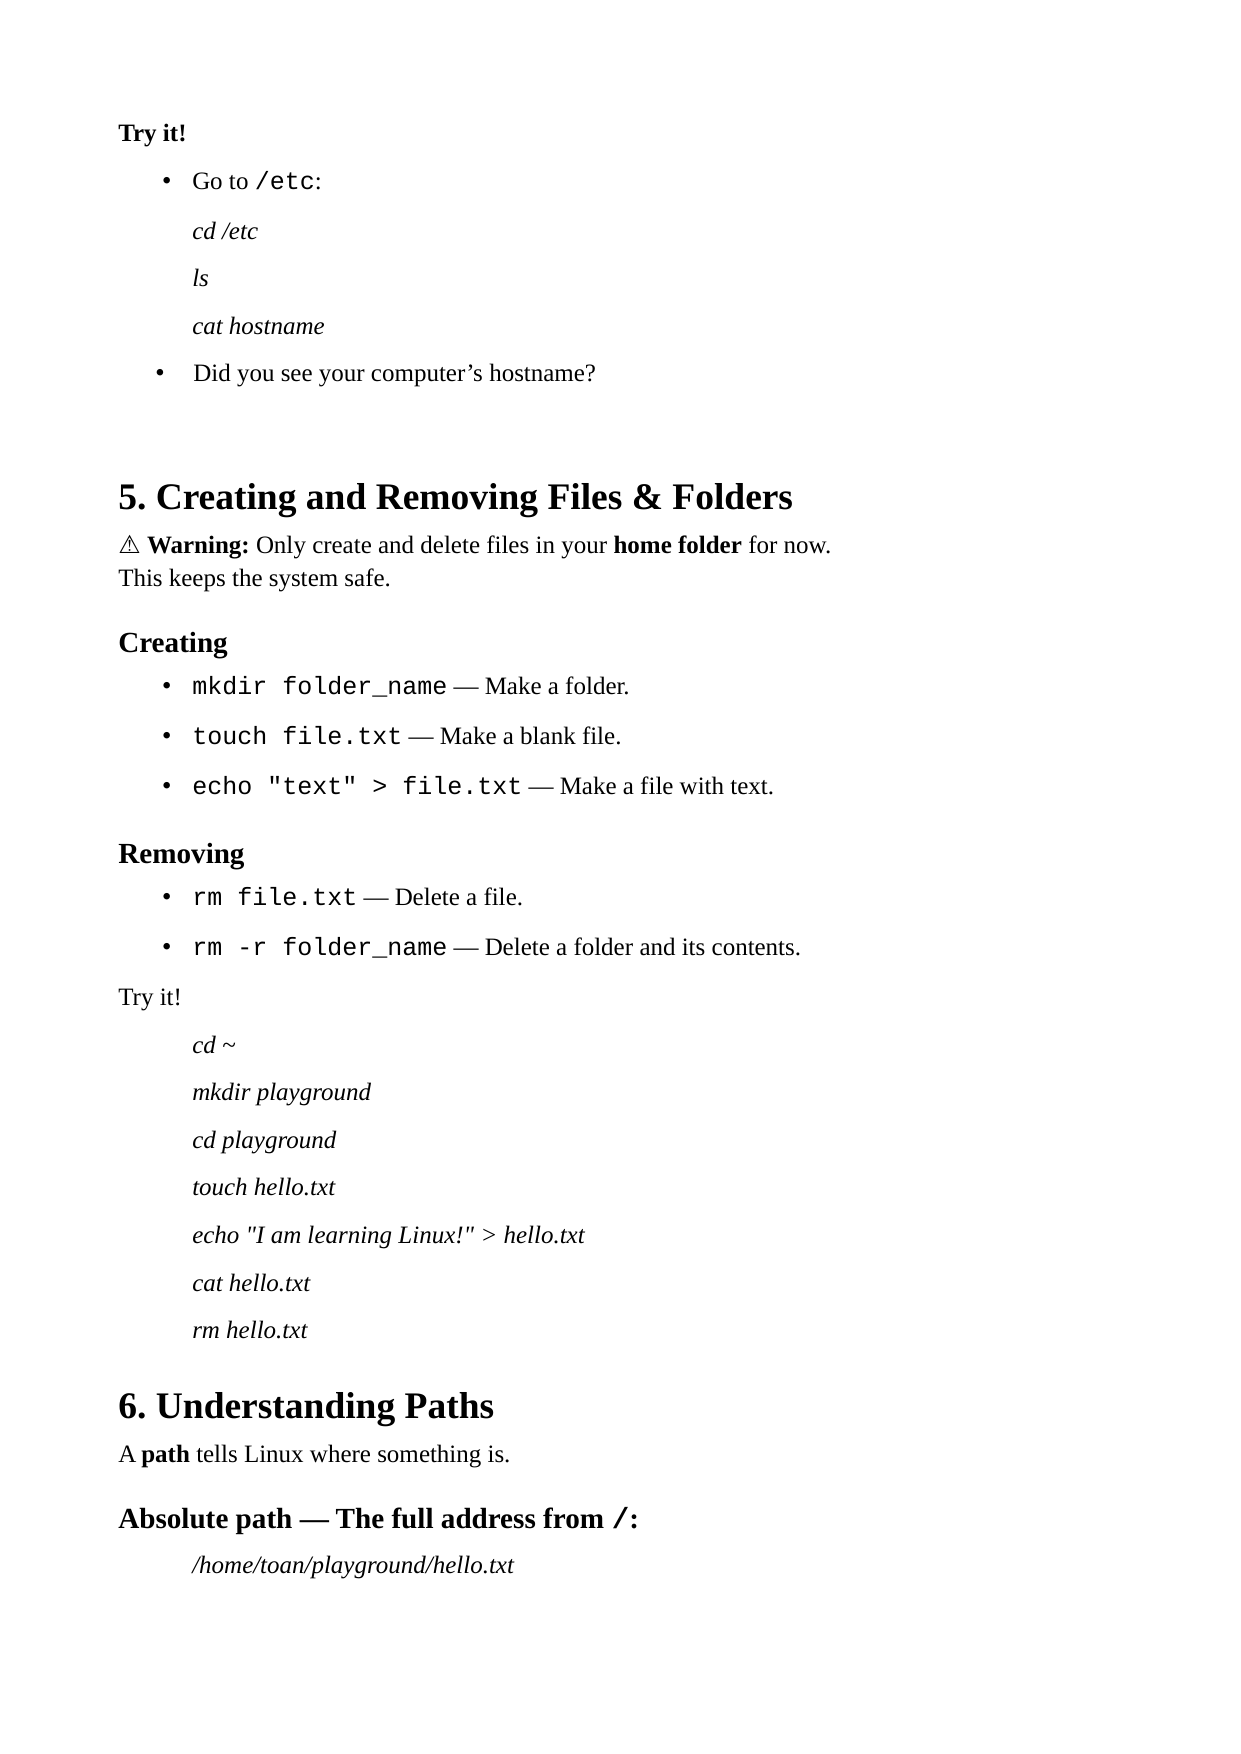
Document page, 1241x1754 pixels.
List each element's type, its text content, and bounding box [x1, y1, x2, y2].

subtitle Removing [118, 836, 1122, 869]
text ls [118, 263, 1122, 292]
text rm hello.txt [118, 1315, 1122, 1344]
text ⚠ Warning: Only create and delete files in your home folder for now. This keeps the system safe. [118, 530, 1122, 592]
list rm -r folder_name — Delete a folder and its contents. [162, 932, 1122, 963]
text Try it! [118, 982, 1122, 1011]
subtitle 6. Understanding Paths [118, 1384, 1122, 1427]
subtitle Absolute path — The full address from /: [118, 1502, 1122, 1538]
text cd /etc [118, 216, 1122, 244]
text echo "I am learning Linux!" > hello.txt [118, 1220, 1122, 1249]
list Did you see your computer’s hostname? [156, 358, 1122, 387]
text cd ~ [118, 1030, 1122, 1058]
list mkdir folder_name — Make a folder. [162, 671, 1122, 702]
text cat hello.txt [118, 1268, 1122, 1296]
subtitle Creating [118, 625, 1122, 659]
list rm file.txt — Delete a file. [162, 882, 1122, 913]
text A path tells Linux where something is. [118, 1439, 1122, 1468]
list touch file.txt — Make a blank file. [162, 721, 1122, 752]
text mkdir playground [118, 1077, 1122, 1106]
text touch hello.txt [118, 1172, 1122, 1201]
list Go to /etc: [162, 166, 1122, 197]
subtitle 5. Creating and Removing Files & Folders [118, 474, 1122, 518]
text /home/toan/playground/hello.txt [118, 1550, 1122, 1579]
list echo "text" > file.txt — Make a file with text. [162, 771, 1122, 802]
text cd playground [118, 1125, 1122, 1154]
text cat hostname [118, 311, 1122, 340]
text Try it! [118, 118, 1122, 147]
